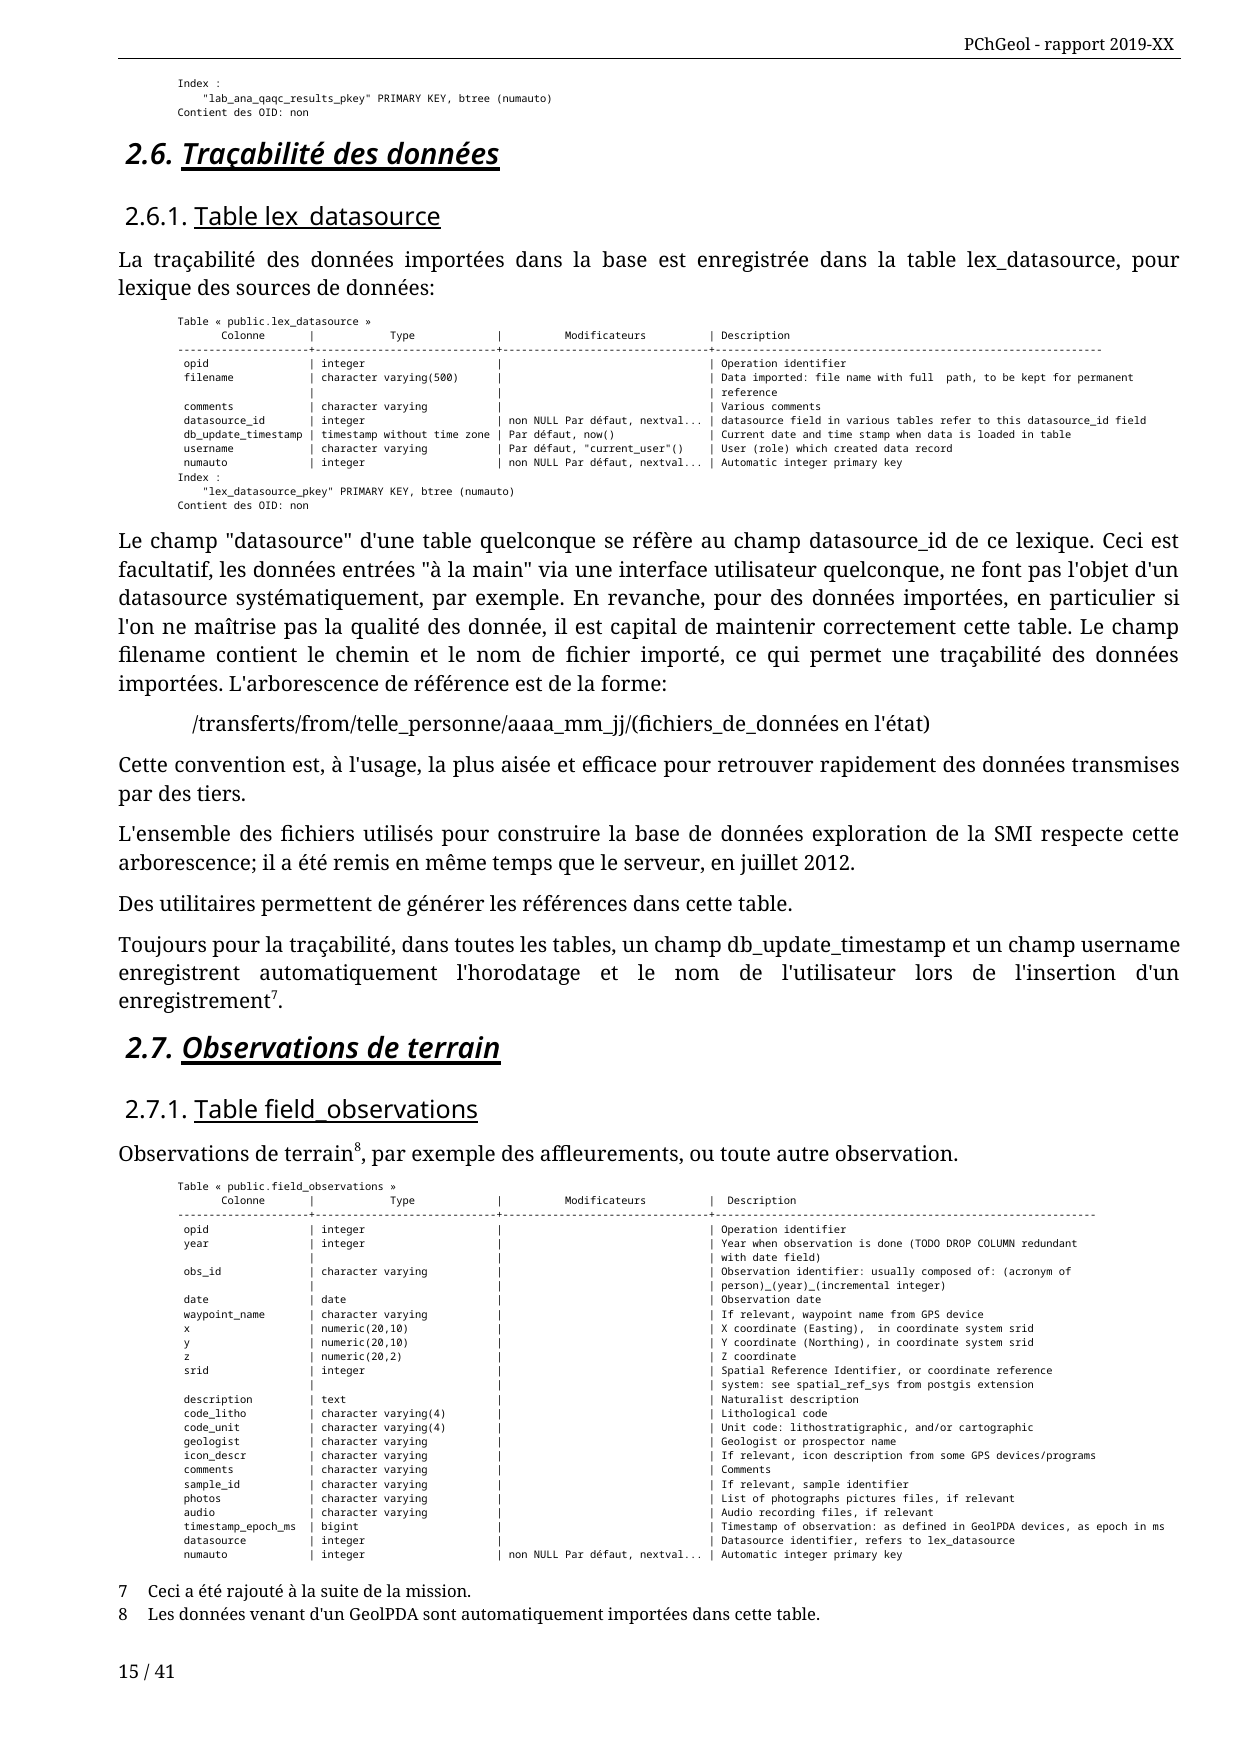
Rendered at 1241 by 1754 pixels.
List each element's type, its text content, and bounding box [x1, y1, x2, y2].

text y | numeric(20,10) | | Y coordinate (Northing), in coordinate system srid [177, 1335, 1181, 1349]
text datasource_id | integer | non NULL Par défaut, nextval... | datasource field in various tables refer to this datasource_id field [177, 413, 1181, 427]
text L'ensemble des fichiers utilisés pour construire la base de données exploration de la SMI respecte cette arborescence; il a été remis en même temps que le serveur, en juillet 2012. [118, 819, 1181, 876]
text Colonne | Type | Modificateurs | Description [177, 1194, 1181, 1208]
text filename | character varying(500) | | Data imported: file name with full path, to be kept for permanent [177, 371, 1181, 385]
subtitle Observations de terrain [118, 1027, 1181, 1067]
text waypoint_name | character varying | | If relevant, waypoint name from GPS device [177, 1307, 1181, 1321]
text geologist | character varying | | Geologist or prospector name [177, 1434, 1181, 1449]
subtitle Traçabilité des données [118, 133, 1181, 173]
text Contient des OID: non [177, 498, 1181, 512]
text Contient des OID: non [177, 105, 1181, 119]
text Colonne | Type | Modificateurs | Description [177, 328, 1181, 342]
text Index : [177, 470, 1181, 484]
text numauto | integer | non NULL Par défaut, nextval... | Automatic integer primary key [177, 456, 1181, 470]
text opid | integer | | Operation identifier [177, 356, 1181, 371]
text "lab_ana_qaqc_results_pkey" PRIMARY KEY, btree (numauto) [177, 91, 1181, 105]
text datasource | integer | | Datasource identifier, refers to lex_datasource [177, 1534, 1181, 1548]
text x | numeric(20,10) | | X coordinate (Easting), in coordinate system srid [177, 1321, 1181, 1335]
text obs_id | character varying | | Observation identifier: usually composed of: (acronym of [177, 1264, 1181, 1279]
text La traçabilité des données importées dans la base est enregistrée dans la table lex_datasource, pour lexique des sources de données: [118, 245, 1181, 302]
text code_litho | character varying(4) | | Lithological code [177, 1406, 1181, 1420]
subtitle Table lex_datasource [118, 198, 1181, 232]
text comments | character varying | | Various comments [177, 399, 1181, 413]
text ---------------------+-----------------------------+---------------------------------+-------------------------------------------------------------- [177, 342, 1181, 356]
text ---------------------+-----------------------------+---------------------------------+------------------------------------------------------------- [177, 1208, 1181, 1222]
text opid | integer | | Operation identifier [177, 1222, 1181, 1236]
text date | date | | Observation date [177, 1293, 1181, 1307]
text Cette convention est, à l'usage, la plus aisée et efficace pour retrouver rapidement des données transmises par des tiers. [118, 750, 1181, 807]
text photos | character varying | | List of photographs pictures files, if relevant [177, 1491, 1181, 1505]
text /transferts/from/telle_personne/aaaa_mm_jj/(fichiers_de_données en l'état) [118, 709, 1181, 738]
text Ceci a été rajouté à la suite de la mission. [118, 1580, 1181, 1602]
text | | | with date field) [177, 1250, 1181, 1264]
text Toujours pour la traçabilité, dans toutes les tables, un champ db_update_timestamp et un champ username enregistrent automatiquement l'horodatage et le nom de l'utilisateur lors de l'insertion d'un enregistrement. [118, 930, 1181, 1015]
text db_update_timestamp | timestamp without time zone | Par défaut, now() | Current date and time stamp when data is loaded in table [177, 427, 1181, 441]
text "lex_datasource_pkey" PRIMARY KEY, btree (numauto) [177, 484, 1181, 498]
text z | numeric(20,2) | | Z coordinate [177, 1349, 1181, 1364]
text audio | character varying | | Audio recording files, if relevant [177, 1505, 1181, 1519]
text icon_descr | character varying | | If relevant, icon description from some GPS devices/programs [177, 1449, 1181, 1463]
text srid | integer | | Spatial Reference Identifier, or coordinate reference [177, 1364, 1181, 1378]
text Index : [177, 77, 1181, 91]
text code_unit | character varying(4) | | Unit code: lithostratigraphic, and/or cartographic [177, 1420, 1181, 1434]
text sample_id | character varying | | If relevant, sample identifier [177, 1477, 1181, 1491]
text | | | reference [177, 385, 1181, 399]
text Les données venant d'un GeolPDA sont automatiquement importées dans cette table. [118, 1602, 1181, 1625]
text comments | character varying | | Comments [177, 1463, 1181, 1477]
text | | | system: see spatial_ref_sys from postgis extension [177, 1378, 1181, 1392]
text Table « public.lex_datasource » [177, 314, 1181, 328]
text Le champ "datasource" d'une table quelconque se réfère au champ datasource_id de ce lexique. Ceci est facultatif, les données entrées "à la main" via une interface utilisateur quelconque, ne font pas l'objet d'un datasource systématiquement, par exemple. En revanche, pour des données importées, en particulier si l'on ne maîtrise pas la qualité des donnée, il est capital de maintenir correctement cette table. Le champ filename contient le chemin et le nom de fichier importé, ce qui permet une traçabilité des données importées. L'arborescence de référence est de la forme: [118, 526, 1181, 697]
text year | integer | | Year when observation is done (TODO DROP COLUMN redundant [177, 1236, 1181, 1250]
text Table « public.field_observations » [177, 1179, 1181, 1194]
text numauto | integer | non NULL Par défaut, nextval... | Automatic integer primary key [177, 1548, 1181, 1562]
subtitle Table field_observations [118, 1092, 1181, 1126]
text timestamp_epoch_ms | bigint | | Timestamp of observation: as defined in GeolPDA devices, as epoch in ms [177, 1519, 1181, 1534]
text | | | person)_(year)_(incremental integer) [177, 1279, 1181, 1293]
text username | character varying | Par défaut, "current_user"() | User (role) which created data record [177, 441, 1181, 456]
text Observations de terrain, par exemple des affleurements, ou toute autre observation. [118, 1139, 1181, 1167]
text Des utilitaires permettent de générer les références dans cette table. [118, 889, 1181, 917]
text description | text | | Naturalist description [177, 1392, 1181, 1406]
